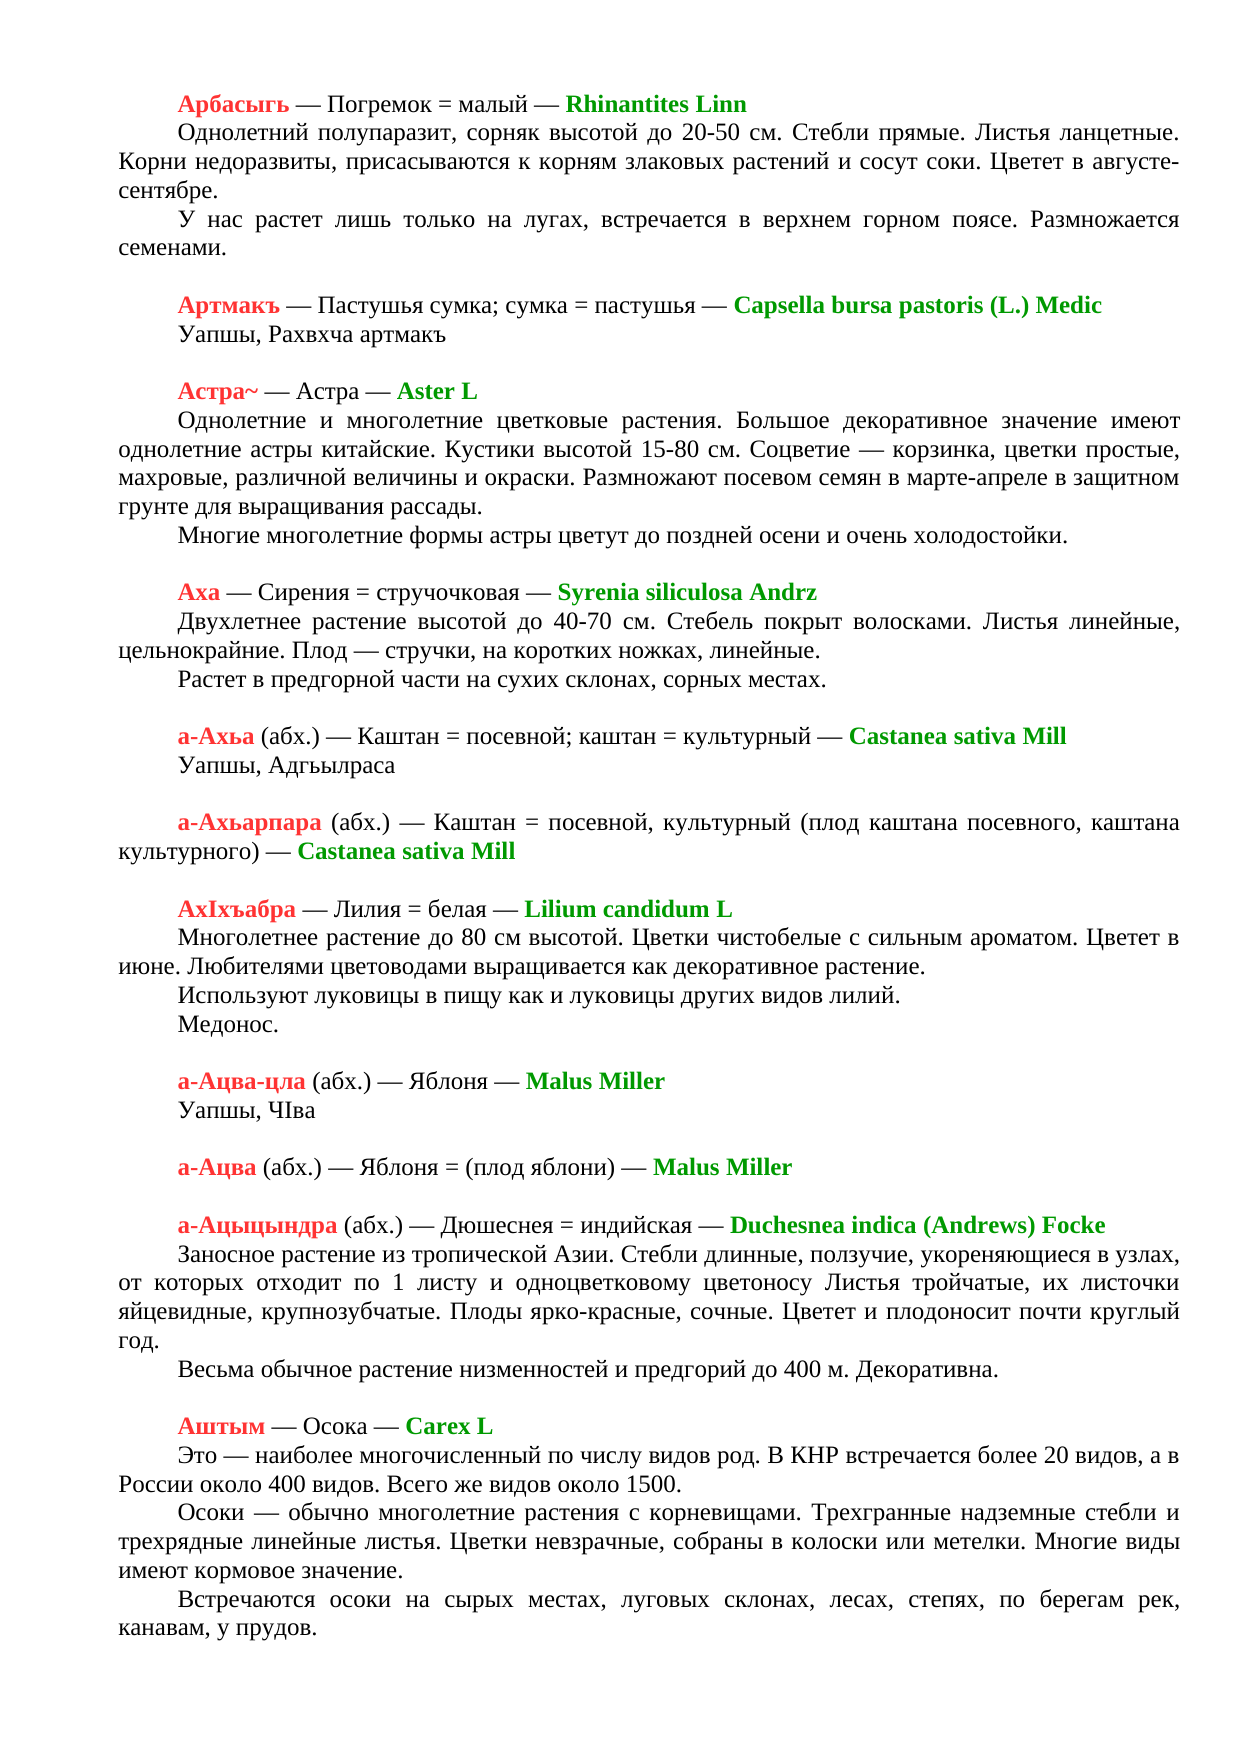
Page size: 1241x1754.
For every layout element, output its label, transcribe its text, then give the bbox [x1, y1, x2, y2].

text Уапшы, Адгьылраса [118, 750, 1181, 779]
text Двухлетнее растение высотой до 40-70 см. Стебель покрыт волосками. Листья линейные, цельнокрайние. Плод — стручки, на коротких ножках, линейные. [118, 606, 1181, 664]
text У нас растет лишь только на лугах, встречается в верхнем горном поясе. Размножается семенами. [118, 204, 1181, 261]
text Весьма обычное растение низменностей и предгорий до 400 м. Декоративна. [118, 1354, 1181, 1382]
text Это — наиболее многочисленный по числу видов род. В КНР встречается более 20 видов, а в России около 400 видов. Всего же видов около 1500. [118, 1440, 1181, 1497]
text Заносное растение из тропической Азии. Стебли длинные, ползучие, укореняющиеся в узлах, от которых отходит по 1 листу и одноцветковому цветоносу Листья тройчатые, их листочки яйцевидные, крупнозубчатые. Плоды ярко-красные, сочные. Цветет и плодоносит почти круглый год. [118, 1239, 1181, 1354]
text Арбасыгь — Погремок = малый — Rhinantites Linn [118, 89, 1181, 117]
text Аха — Сирения = стручочковая — Syrenia siliculosa Andrz [118, 577, 1181, 606]
text Многолетнее растение до 80 см высотой. Цветки чистобелые с сильным ароматом. Цветет в июне. Любителями цветоводами выращивается как декоративное растение. [118, 922, 1181, 980]
text Однолетние и многолетние цветковые растения. Большое декоративное значение имеют однолетние астры китайские. Кустики высотой 15-80 см. Соцветие — корзинка, цветки простые, махровые, различной величины и окраски. Размножают посевом семян в марте-апреле в защитном грунте для выращивания рассады. [118, 405, 1181, 520]
text Артмакъ — Пастушья сумка; сумка = пастушья — Capsella bursa pastoris (L.) Medic [118, 290, 1181, 319]
text Многие многолетние формы астры цветут до поздней осени и очень холодостойки. [118, 520, 1181, 549]
text Осоки — обычно многолетние растения с корневищами. Трехгранные надземные стебли и трехрядные линейные листья. Цветки невзрачные, собраны в колоски или метелки. Многие виды имеют кормовое значение. [118, 1497, 1181, 1584]
text а-Ацыцындра (абх.) — Дюшеснея = индийская — Duchesnea indica (Andrews) Focke [118, 1210, 1181, 1239]
text Медонос. [118, 1009, 1181, 1037]
text Растет в предгорной части на сухих склонах, сорных местах. [118, 664, 1181, 692]
text Используют луковицы в пищу как и луковицы других видов лилий. [118, 980, 1181, 1009]
text а-Ацва (абх.) — Яблоня = (плод яблони) — Malus Miller [118, 1152, 1181, 1181]
text а-Ахьа (абх.) — Каштан = посевной; каштан = культурный — Castanea sativa Mill [118, 721, 1181, 750]
text Уапшы, ЧIва [118, 1095, 1181, 1124]
text Аштым — Осока — Carex L [118, 1411, 1181, 1440]
text Встречаются осоки на сырых местах, луговых склонах, лесах, степях, по берегам рек, канавам, у прудов. [118, 1584, 1181, 1641]
text а-Ацва-цла (абх.) — Яблоня — Malus Miller [118, 1066, 1181, 1095]
text Однолетний полупаразит, сорняк высотой до 20-50 см. Стебли прямые. Листья ланцетные. Корни недоразвиты, присасываются к корням злаковых растений и сосут соки. Цветет в августе-сентябре. [118, 117, 1181, 204]
text Уапшы, Рахвхча артмакъ [118, 319, 1181, 347]
text АхIхъабра — Лилия = белая — Lilium candidum L [118, 894, 1181, 922]
text а-Ахьарпара (абх.) — Каштан = посевной, культурный (плод каштана посевного, каштана культурного) — Castanea sativa Mill [118, 807, 1181, 865]
text Астра~ — Астра — Aster L [118, 376, 1181, 405]
